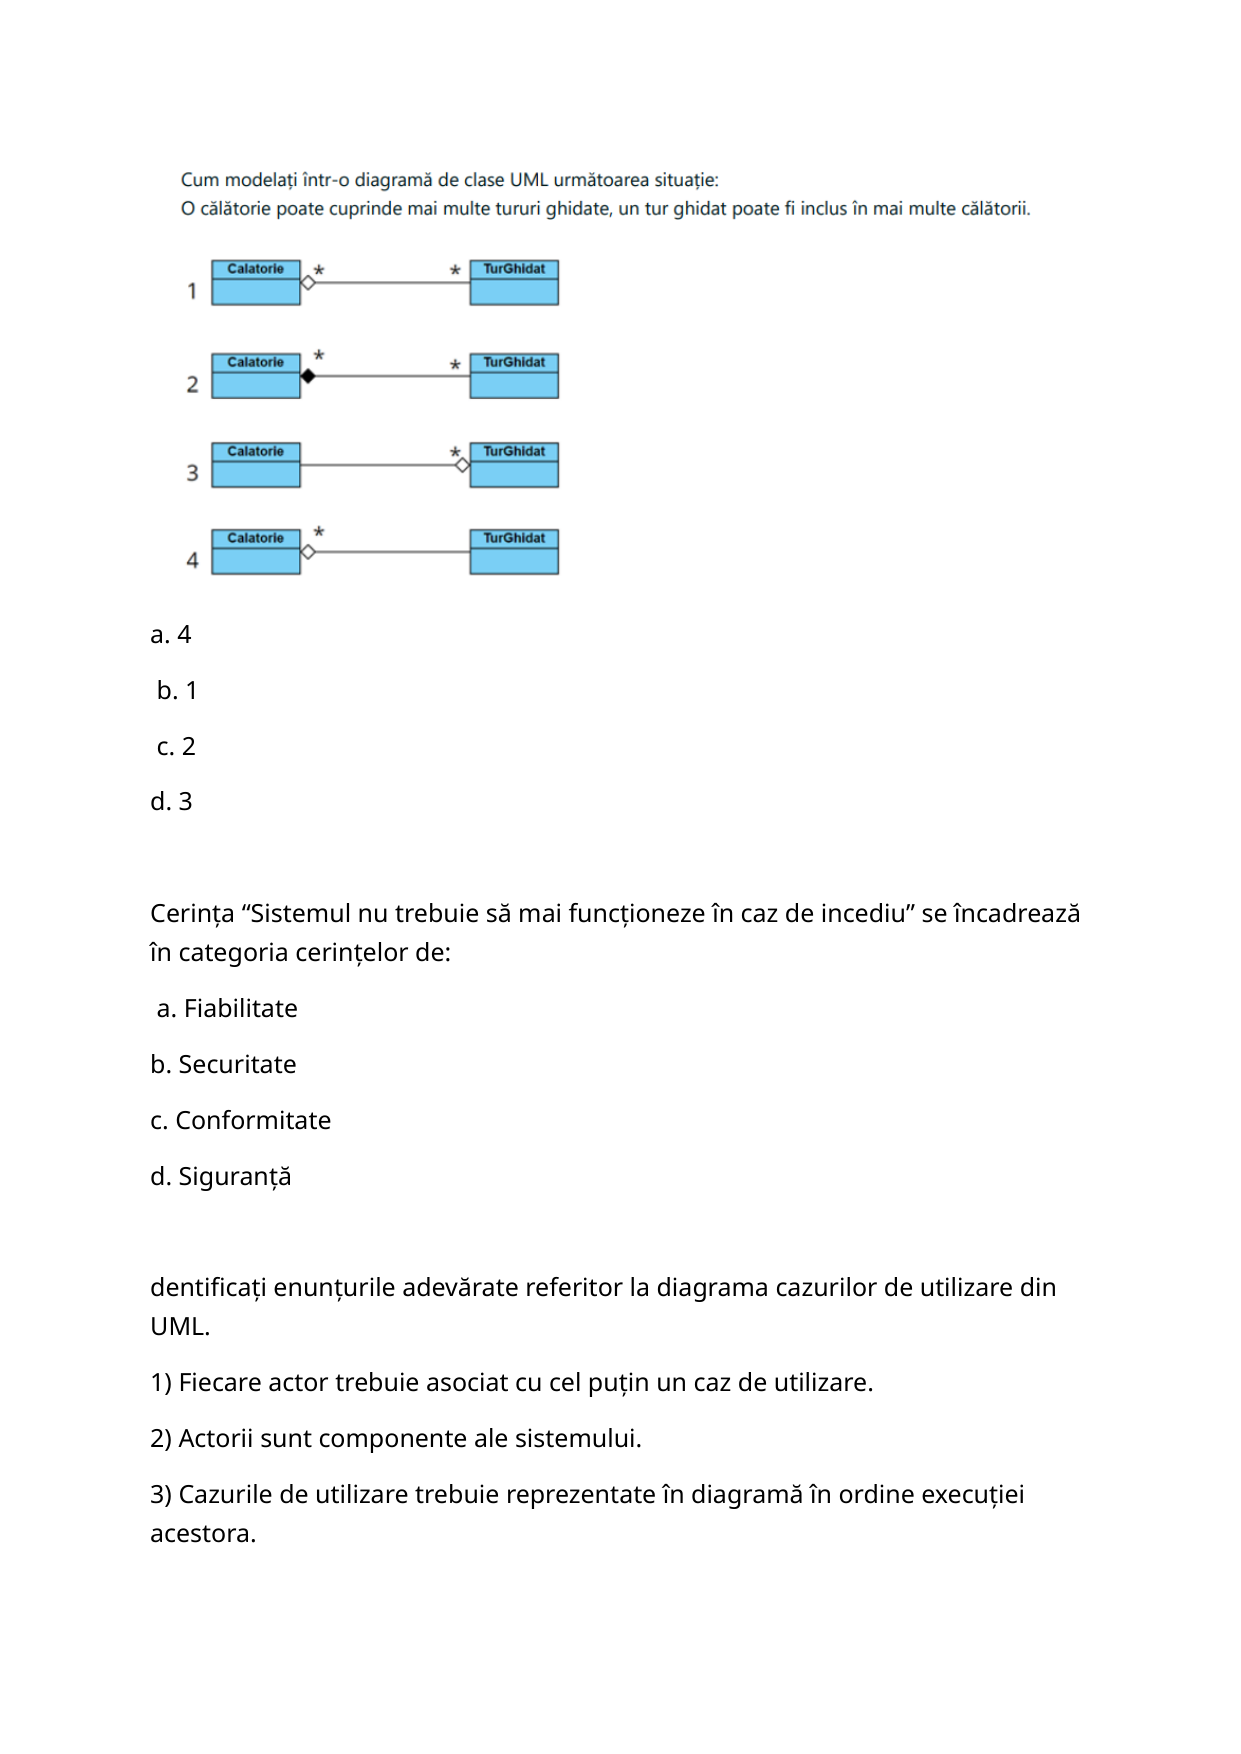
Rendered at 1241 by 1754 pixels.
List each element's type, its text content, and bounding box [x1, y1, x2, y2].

text Cerința “Sistemul nu trebuie să mai funcționeze în caz de incediu” se încadrează în categoria cerințelor de: [150, 896, 1090, 969]
text a. 4 [150, 617, 1090, 651]
text b. Securitate [150, 1047, 1090, 1081]
text 2) Actorii sunt componente ale sistemului. [150, 1421, 1090, 1455]
text 1) Fiecare actor trebuie asociat cu cel puțin un caz de utilizare. [150, 1365, 1090, 1399]
text c. Conformitate [150, 1102, 1090, 1136]
text d. 3 [150, 784, 1090, 818]
text b. 1 [150, 672, 1090, 706]
text a. Fiabilitate [150, 991, 1090, 1025]
text dentificați enunțurile adevărate referitor la diagrama cazurilor de utilizare din UML. [150, 1270, 1090, 1343]
text c. 2 [150, 728, 1090, 762]
text 3) Cazurile de utilizare trebuie reprezentate în diagramă în ordine execuției acestora. [150, 1477, 1090, 1550]
text d. Siguranță [150, 1158, 1090, 1192]
